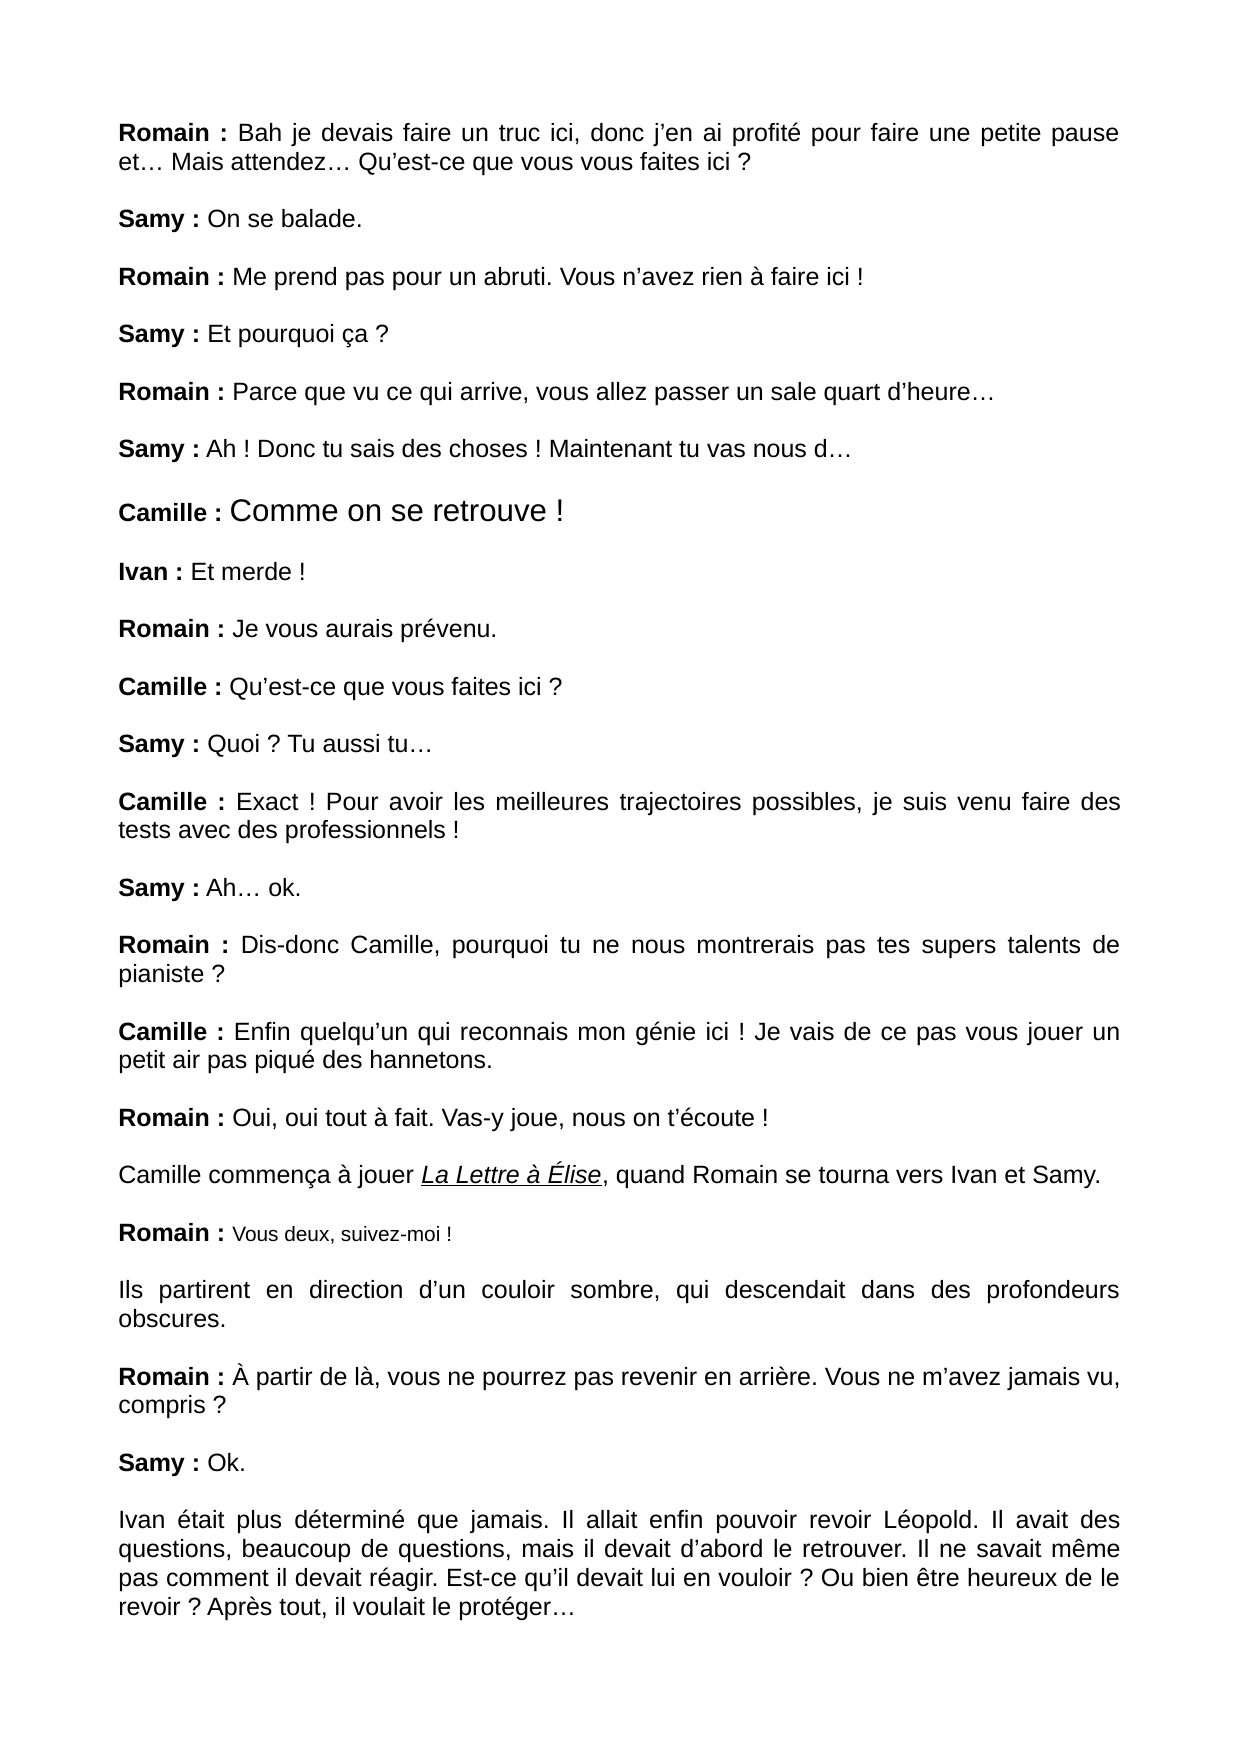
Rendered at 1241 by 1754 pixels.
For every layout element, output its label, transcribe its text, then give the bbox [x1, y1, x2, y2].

text Romain : Bah je devais faire un truc ici, donc j’en ai profité pour faire une petite pause et… Mais attendez… Qu’est-ce que vous vous faites ici ? [118, 118, 1122, 176]
text Ivan : Et merde ! [118, 557, 1122, 585]
text Samy : Ah… ok. [118, 873, 1122, 902]
text Romain : Parce que vu ce qui arrive, vous allez passer un sale quart d’heure… [118, 377, 1122, 406]
text Romain : Oui, oui tout à fait. Vas-y joue, nous on t’écoute ! [118, 1103, 1122, 1132]
text Samy : Ok. [118, 1448, 1122, 1477]
text Romain : Je vous aurais prévenu. [118, 614, 1122, 643]
text Camille : Qu’est-ce que vous faites ici ? [118, 672, 1122, 700]
text Camille : Exact ! Pour avoir les meilleures trajectoires possibles, je suis venu faire des tests avec des professionnels ! [118, 787, 1122, 844]
text Camille : Enfin quelqu’un qui reconnais mon génie ici ! Je vais de ce pas vous jouer un petit air pas piqué des hannetons. [118, 1017, 1122, 1074]
text Romain : À partir de là, vous ne pourrez pas revenir en arrière. Vous ne m’avez jamais vu, compris ? [118, 1362, 1122, 1419]
text Ils partirent en direction d’un couloir sombre, qui descendait dans des profondeurs obscures. [118, 1275, 1122, 1333]
text Samy : Et pourquoi ça ? [118, 319, 1122, 348]
text Samy : Quoi ? Tu aussi tu… [118, 729, 1122, 758]
text Samy : On se balade. [118, 204, 1122, 233]
text Ivan était plus déterminé que jamais. Il allait enfin pouvoir revoir Léopold. Il avait des questions, beaucoup de questions, mais il devait d’abord le retrouver. Il ne savait même pas comment il devait réagir. Est-ce qu’il devait lui en vouloir ? Ou bien être heureux de le revoir ? Après tout, il voulait le protéger… [118, 1505, 1122, 1620]
text Samy : Ah ! Donc tu sais des choses ! Maintenant tu vas nous d… [118, 434, 1122, 463]
text Romain : Me prend pas pour un abruti. Vous n’avez rien à faire ici ! [118, 262, 1122, 291]
text Romain : Vous deux, suivez-moi ! [118, 1218, 1122, 1247]
text Camille commença à jouer La Lettre à Élise, quand Romain se tourna vers Ivan et Samy. [118, 1160, 1122, 1189]
text Romain : Dis-donc Camille, pourquoi tu ne nous montrerais pas tes supers talents de pianiste ? [118, 930, 1122, 988]
text Camille : Comme on se retrouve ! [118, 492, 1122, 528]
